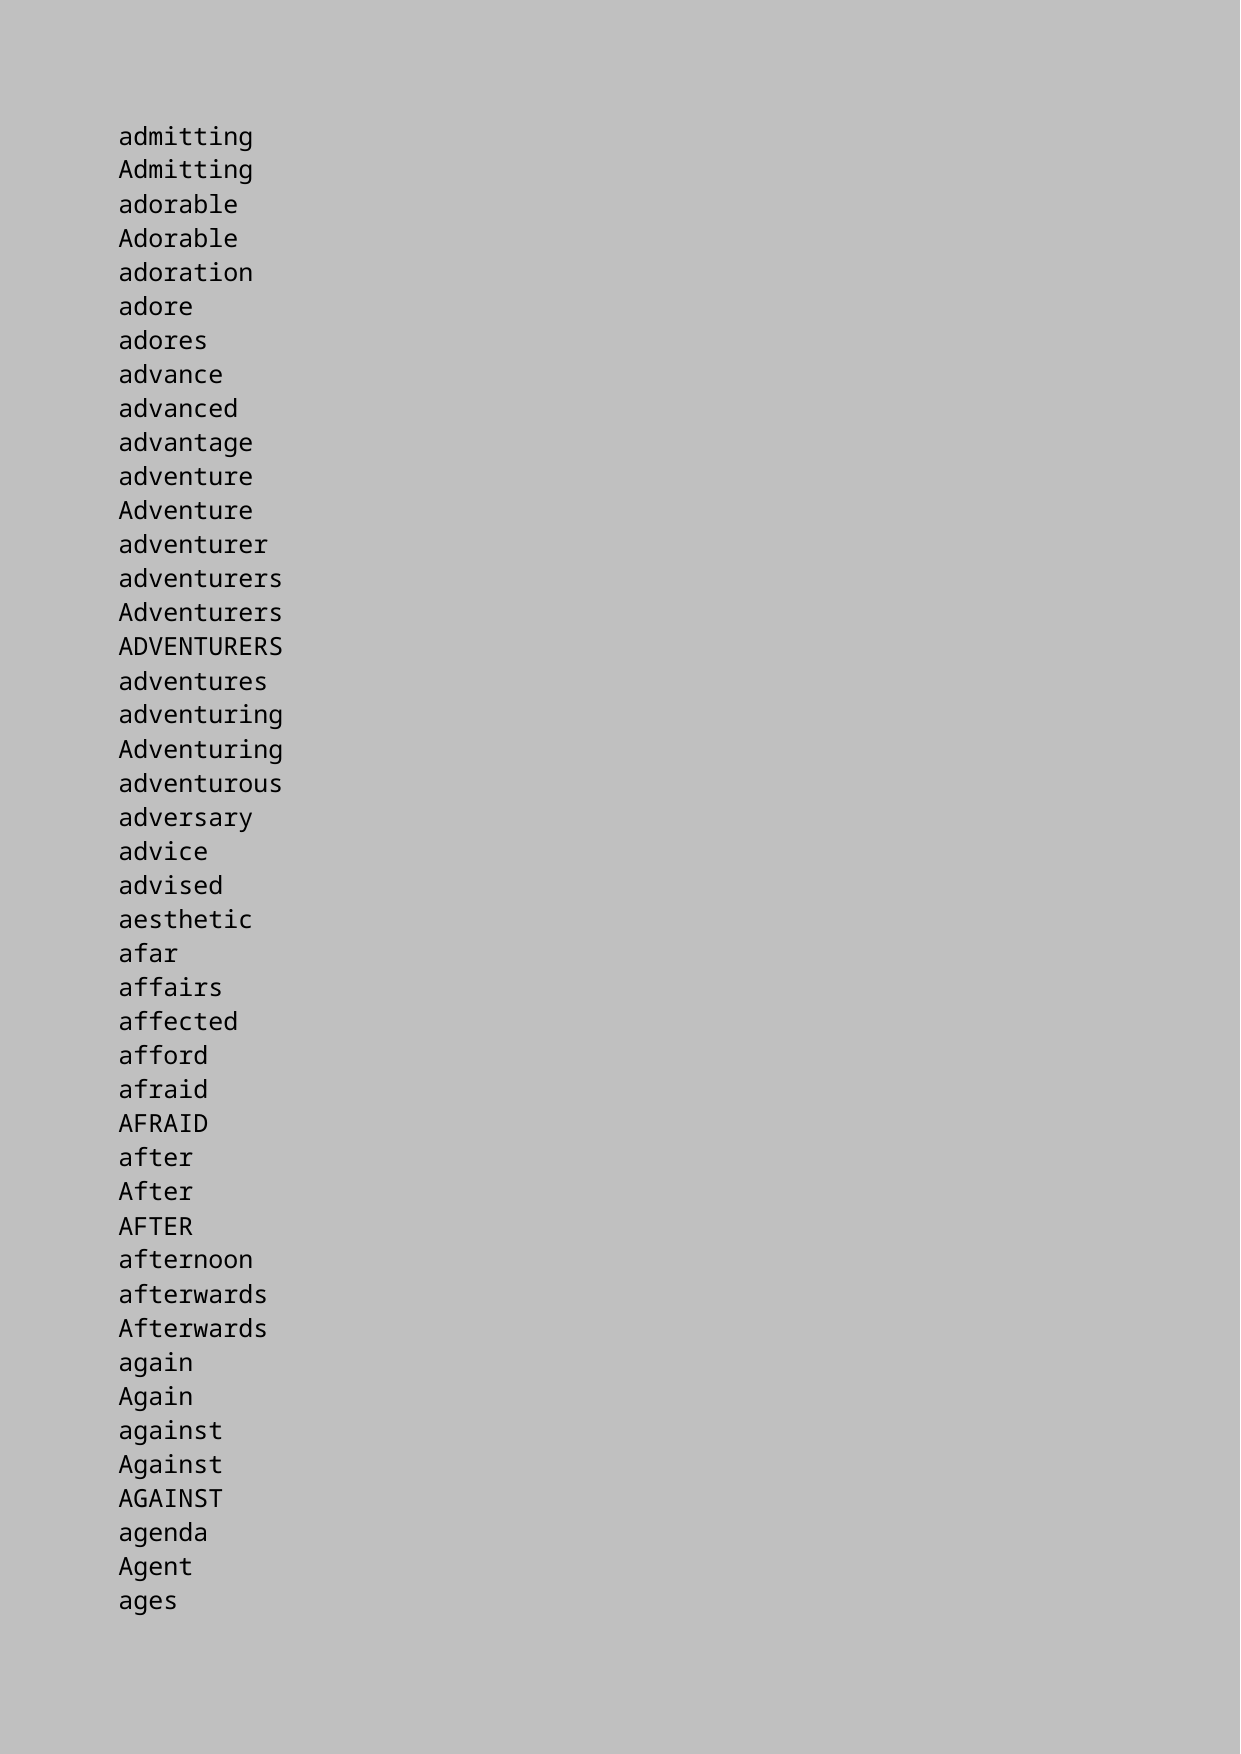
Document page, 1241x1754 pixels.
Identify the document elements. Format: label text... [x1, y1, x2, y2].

text advised [118, 867, 1122, 902]
text Adventurers [118, 595, 1122, 629]
text adventure [118, 459, 1122, 493]
text adventures [118, 663, 1122, 697]
text Against [118, 1447, 1122, 1481]
text adversary [118, 799, 1122, 833]
text advanced [118, 391, 1122, 425]
text ADVENTURERS [118, 629, 1122, 663]
text advance [118, 357, 1122, 391]
text adventuring [118, 697, 1122, 731]
text agenda [118, 1515, 1122, 1549]
text adventurer [118, 527, 1122, 561]
text afar [118, 936, 1122, 970]
text affected [118, 1004, 1122, 1038]
text afraid [118, 1072, 1122, 1106]
text AFRAID [118, 1106, 1122, 1140]
text After [118, 1174, 1122, 1208]
text again [118, 1344, 1122, 1378]
text Adventure [118, 493, 1122, 527]
text Adventuring [118, 731, 1122, 765]
text afford [118, 1038, 1122, 1072]
text against [118, 1412, 1122, 1447]
text Adorable [118, 220, 1122, 254]
text AGAINST [118, 1481, 1122, 1515]
text aesthetic [118, 902, 1122, 936]
text Again [118, 1378, 1122, 1412]
text adores [118, 322, 1122, 357]
text afternoon [118, 1242, 1122, 1276]
text affairs [118, 970, 1122, 1004]
text Afterwards [118, 1310, 1122, 1344]
text ages [118, 1583, 1122, 1617]
text advantage [118, 425, 1122, 459]
text adventurers [118, 561, 1122, 595]
text admitting [118, 118, 1122, 152]
text Agent [118, 1549, 1122, 1583]
text adventurous [118, 765, 1122, 799]
text afterwards [118, 1276, 1122, 1310]
text AFTER [118, 1208, 1122, 1242]
text adoration [118, 254, 1122, 288]
text after [118, 1140, 1122, 1174]
text adorable [118, 186, 1122, 220]
text adore [118, 288, 1122, 322]
text advice [118, 833, 1122, 867]
text Admitting [118, 152, 1122, 186]
